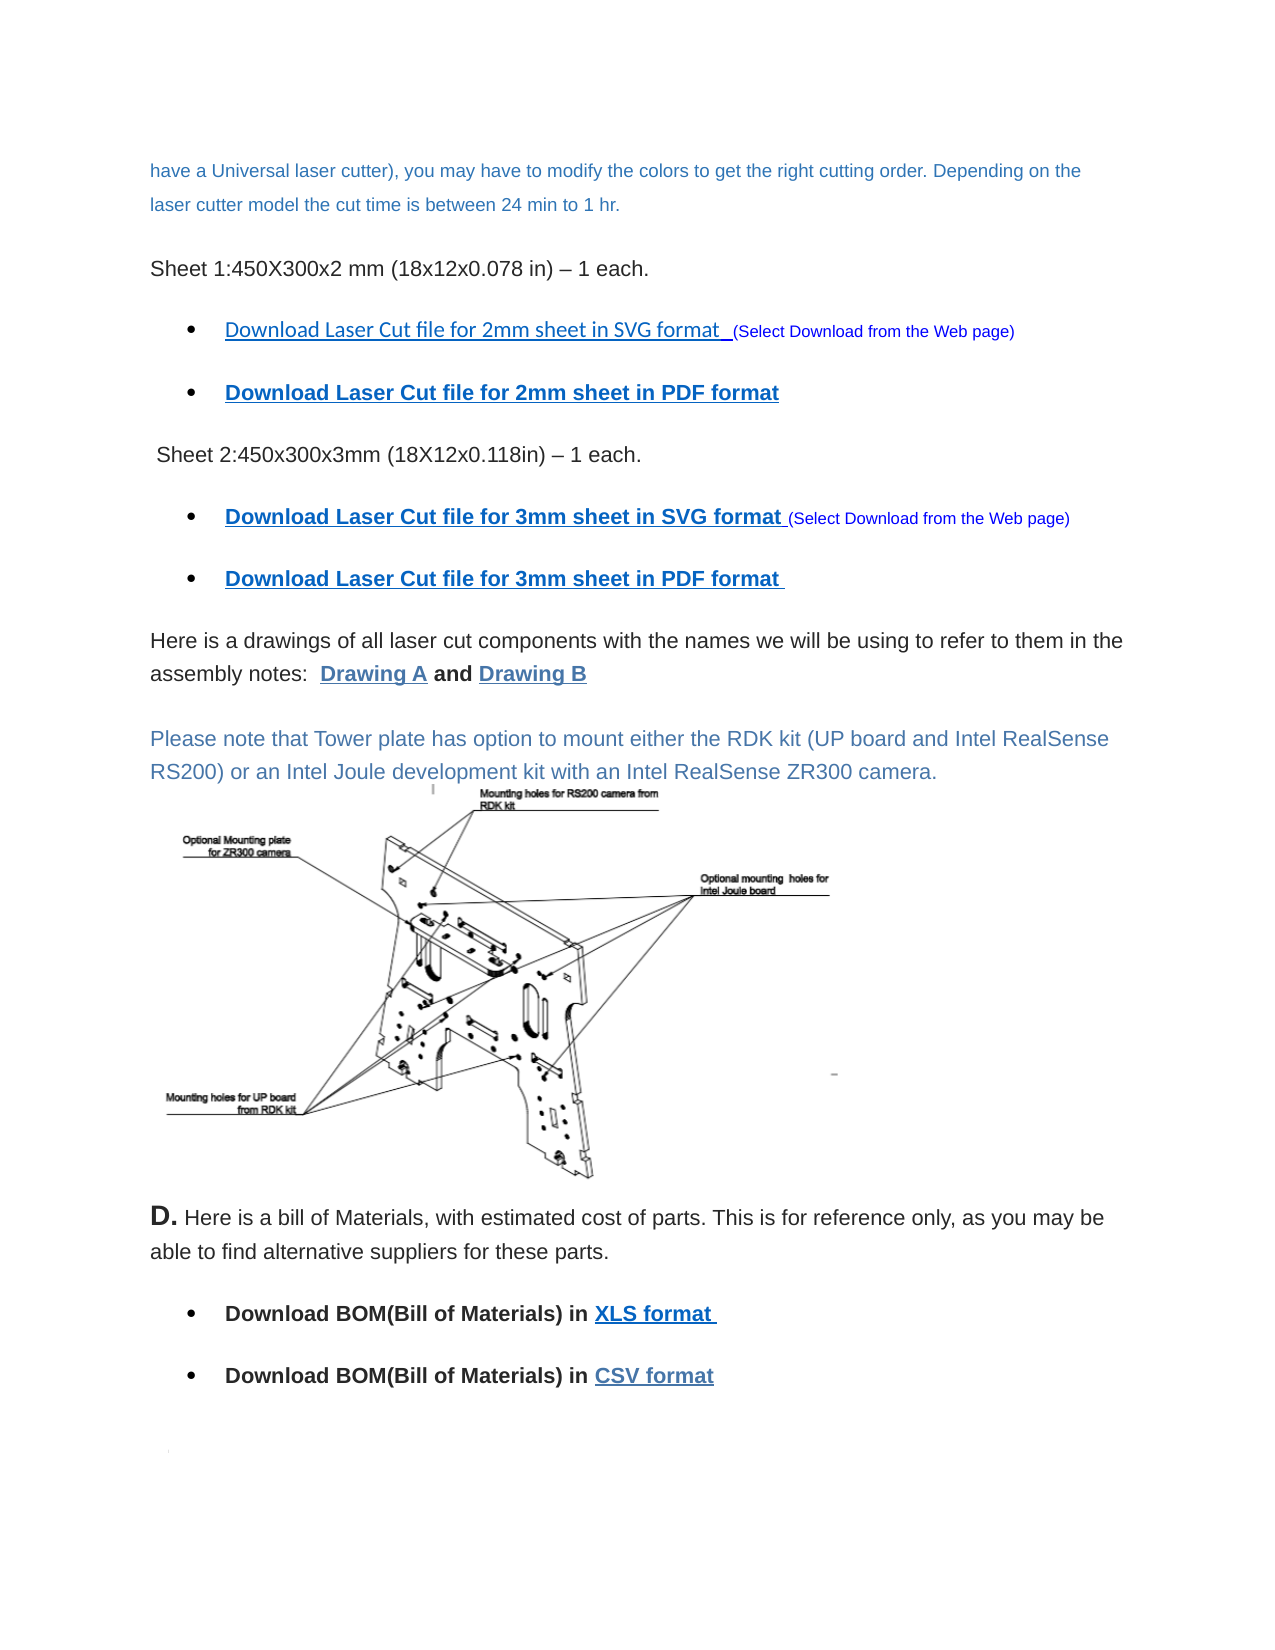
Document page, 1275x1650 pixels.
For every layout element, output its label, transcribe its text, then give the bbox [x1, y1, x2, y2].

list Download Laser Cut file for 2mm sheet in PDF format [187, 372, 1125, 405]
text D. Here is a bill of Materials, with estimated cost of parts. This is for reference only, as you may be able to find alternative suppliers for these parts. [150, 1198, 1125, 1264]
list Download Laser Cut file for 3mm sheet in SVG format (Select Download from the Web page) [187, 496, 1125, 529]
list Download Laser Cut file for 3mm sheet in PDF format [187, 558, 1125, 591]
text have a Universal laser cutter), you may have to modify the colors to get the right cutting order. Depending on the laser cutter model the cut time is between 24 min to 1 hr. [150, 150, 1125, 216]
text Sheet 2:450x300x3mm (18X12x0.118in) – 1 each. [150, 434, 1125, 467]
text Please note that Tower plate has option to mount either the RDK kit (UP board and Intel RealSense RS200) or an Intel Joule development kit with an Intel RealSense ZR300 camera. [150, 719, 1125, 784]
picture [150, 784, 838, 1199]
text Here is a drawings of all laser cut components with the names we will be using to refer to them in the assembly notes: Drawing A and Drawing B [150, 620, 1125, 686]
list Download Laser Cut file for 2mm sheet in SVG format (Select Download from the Web page) [187, 310, 1125, 343]
list Download BOM(Bill of Materials) in CSV format [187, 1355, 1125, 1388]
text Sheet 1:450X300x2 mm (18x12x0.078 in) – 1 each. [150, 248, 1125, 281]
list Download BOM(Bill of Materials) in XLS format [187, 1293, 1125, 1326]
